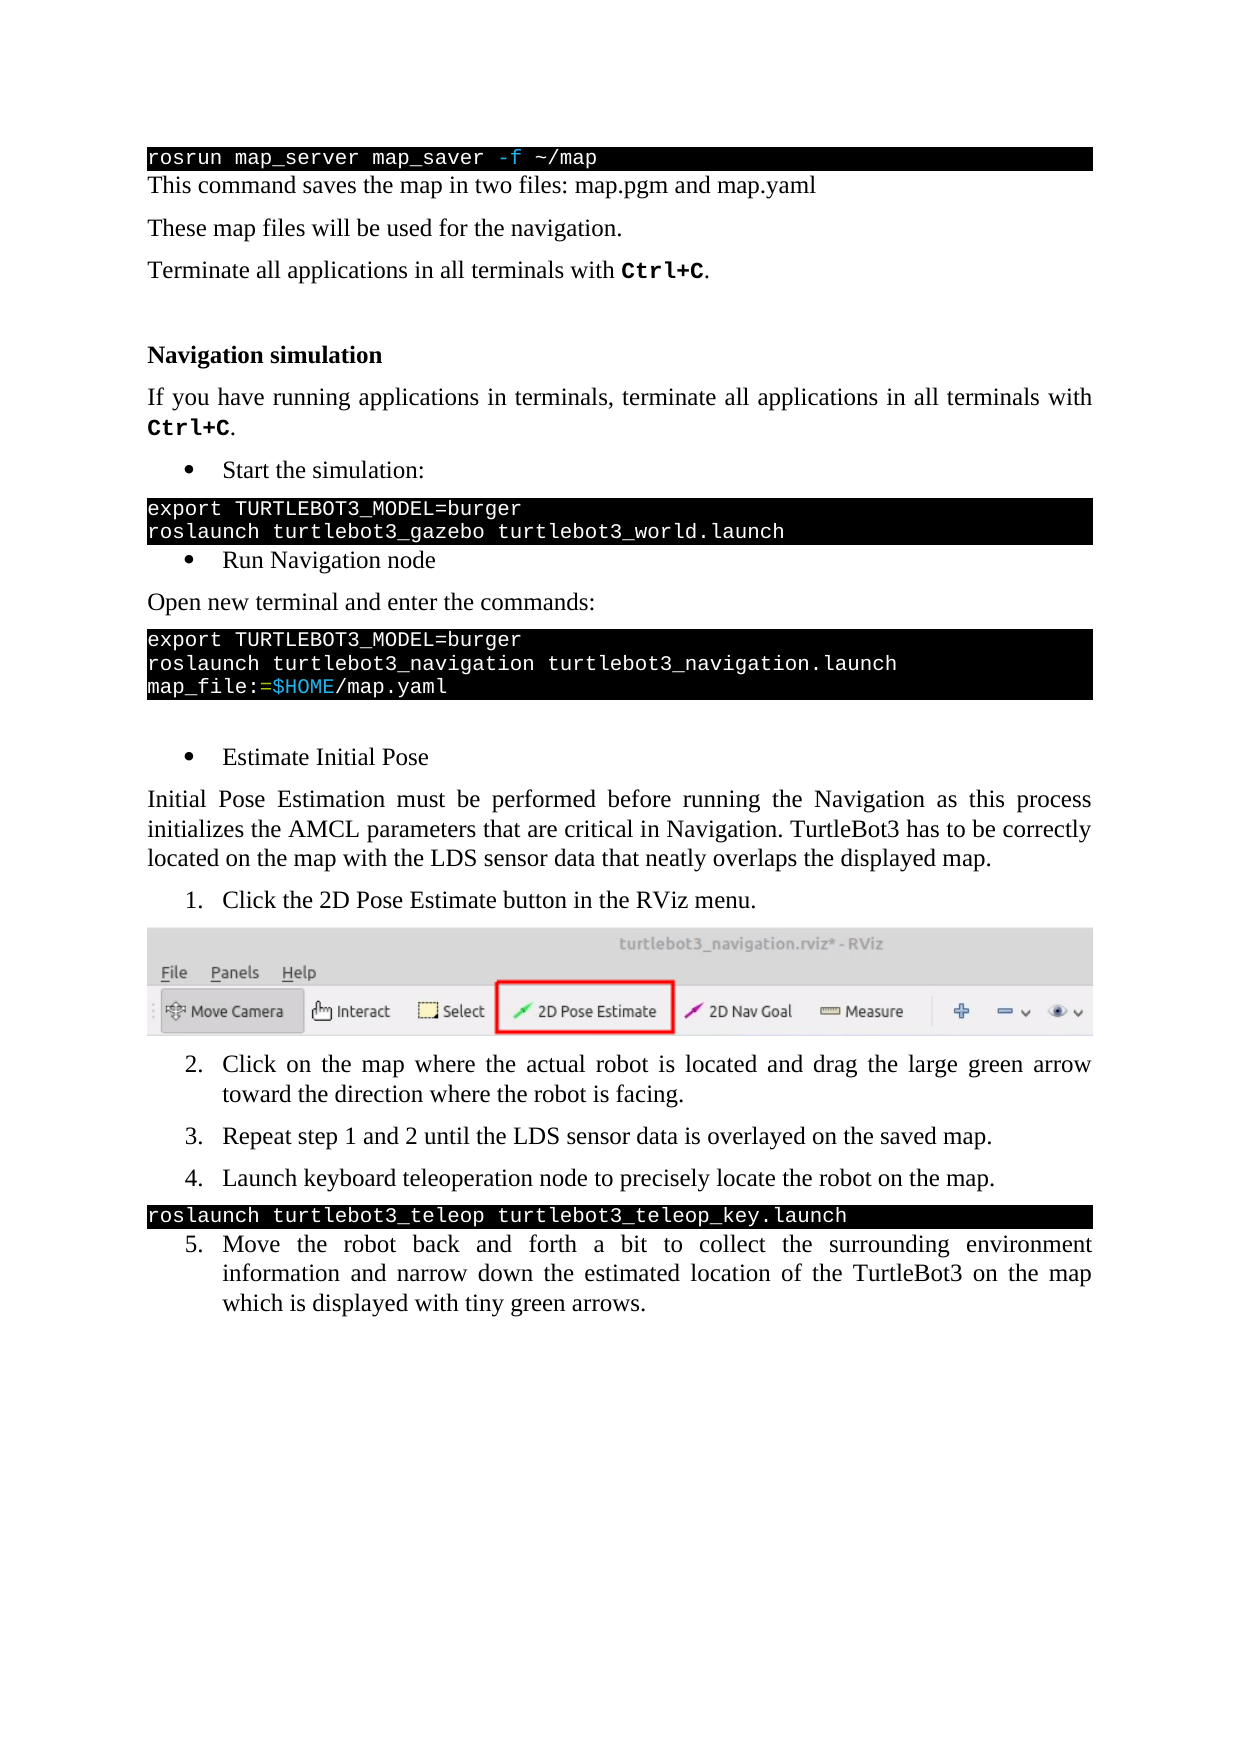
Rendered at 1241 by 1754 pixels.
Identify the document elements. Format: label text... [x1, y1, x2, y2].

text roslaunch turtlebot3_gazebo turtlebot3_world.launch [147, 521, 1093, 545]
list Click the 2D Pose Estimate button in the RViz menu. [184, 886, 1093, 914]
text export TURTLEBOT3_MODEL=burger [147, 629, 1093, 653]
text Open new terminal and enter the commands: [147, 587, 1093, 616]
text Navigation simulation [147, 340, 1093, 369]
text roslaunch turtlebot3_teleop turtlebot3_teleop_key.launch [147, 1205, 1093, 1229]
list Estimate Initial Pose [184, 742, 1093, 771]
text If you have running applications in terminals, terminate all applications in all terminals with Ctrl+C. [147, 382, 1093, 442]
text Terminate all applications in all terminals with Ctrl+C. [147, 255, 1093, 285]
text roslaunch turtlebot3_navigation turtlebot3_navigation.launch map_file:=$HOME/map.yaml [147, 653, 1093, 700]
text rosrun map_server map_saver -f ~/map [147, 147, 1093, 171]
text This command saves the map in two files: map.pgm and map.yaml [147, 171, 1093, 199]
list Start the simulation: [184, 456, 1093, 484]
list Repeat step 1 and 2 until the LDS sensor data is overlayed on the saved map. [184, 1121, 1093, 1150]
list Click on the map where the actual robot is located and drag the large green arrow toward the direction where the robot is facing. [184, 1049, 1093, 1108]
list Run Navigation node [184, 545, 1093, 574]
list Move the robot back and forth a bit to collect the surrounding environment information and narrow down the estimated location of the TurtleBot3 on the map which is displayed with tiny green arrows. [184, 1229, 1093, 1317]
text These map files will be used for the navigation. [147, 213, 1093, 241]
text export TURTLEBOT3_MODEL=burger [147, 498, 1093, 521]
text Initial Pose Estimation must be performed before running the Navigation as this process initializes the AMCL parameters that are critical in Navigation. TurtleBot3 has to be correctly located on the map with the LDS sensor data that neatly overlaps the displayed map. [147, 784, 1093, 872]
list Launch keyboard teleoperation node to precisely locate the robot on the map. [184, 1163, 1093, 1192]
